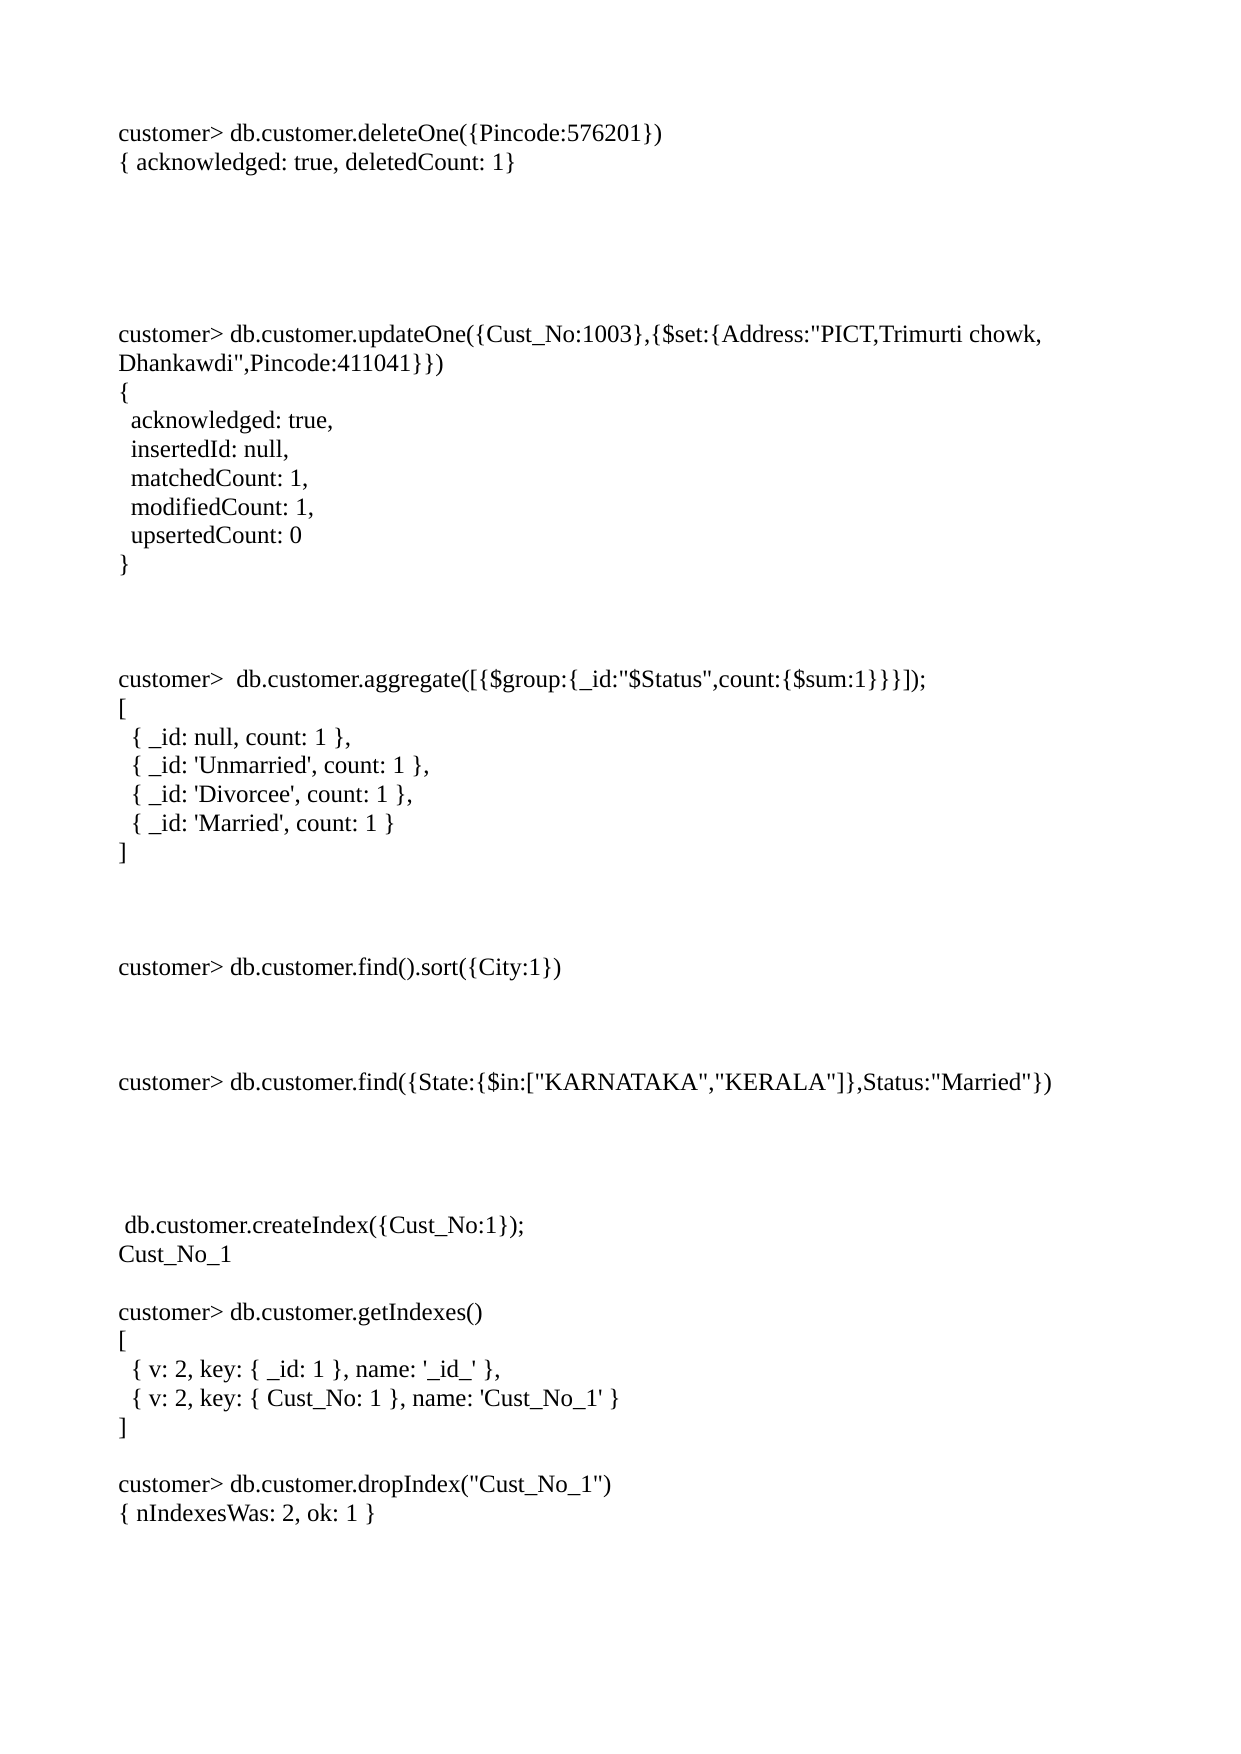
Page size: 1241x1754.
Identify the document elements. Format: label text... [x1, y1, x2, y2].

text customer> db.customer.find().sort({City:1}) [118, 952, 1122, 981]
text { v: 2, key: { _id: 1 }, name: '_id_' }, [118, 1354, 1122, 1383]
text upsertedCount: 0 [118, 521, 1122, 549]
text customer> db.customer.getIndexes() [118, 1297, 1122, 1326]
text { _id: null, count: 1 }, [118, 722, 1122, 751]
text modifiedCount: 1, [118, 492, 1122, 521]
text insertedId: null, [118, 434, 1122, 463]
text acknowledged: true, [118, 406, 1122, 434]
text customer> db.customer.aggregate([{$group:{_id:"$Status",count:{$sum:1}}}]); [118, 664, 1122, 693]
text [ [118, 1326, 1122, 1354]
text { nIndexesWas: 2, ok: 1 } [118, 1498, 1122, 1527]
text { acknowledged: true, deletedCount: 1} [118, 147, 1122, 176]
text customer> db.customer.updateOne({Cust_No:1003},{$set:{Address:"PICT,Trimurti chowk, Dhankawdi",Pincode:411041}}) [118, 319, 1122, 377]
text matchedCount: 1, [118, 463, 1122, 492]
text [ [118, 693, 1122, 722]
text { _id: 'Married', count: 1 } [118, 808, 1122, 837]
text ] [118, 1412, 1122, 1441]
text { _id: 'Divorcee', count: 1 }, [118, 779, 1122, 808]
text { v: 2, key: { Cust_No: 1 }, name: 'Cust_No_1' } [118, 1383, 1122, 1412]
text } [118, 549, 1122, 578]
text { [118, 377, 1122, 406]
text customer> db.customer.find({State:{$in:["KARNATAKA","KERALA"]},Status:"Married"}) [118, 1067, 1122, 1096]
text customer> db.customer.deleteOne({Pincode:576201}) [118, 118, 1122, 147]
text db.customer.createIndex({Cust_No:1}); [118, 1211, 1122, 1239]
text { _id: 'Unmarried', count: 1 }, [118, 751, 1122, 779]
text ] [118, 837, 1122, 866]
text customer> db.customer.dropIndex("Cust_No_1") [118, 1469, 1122, 1498]
text Cust_No_1 [118, 1239, 1122, 1268]
